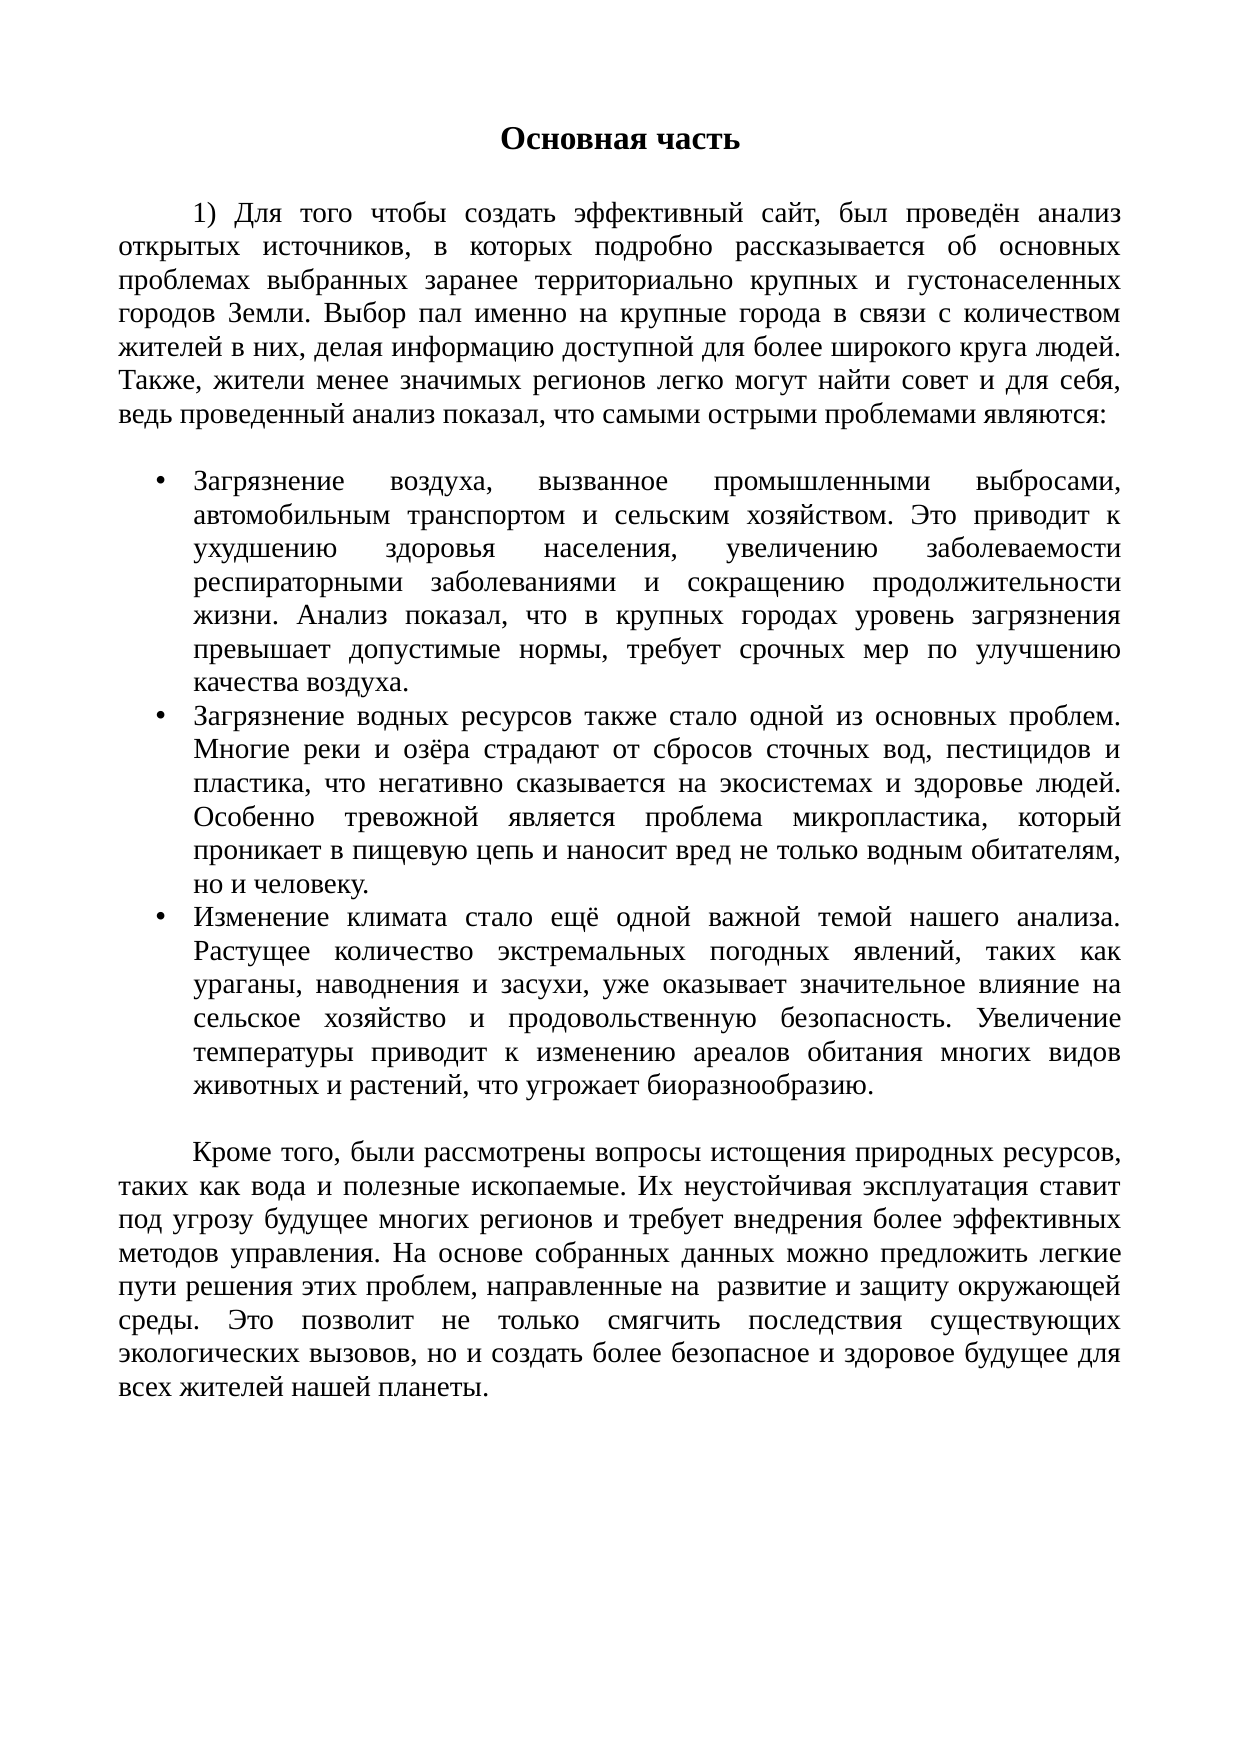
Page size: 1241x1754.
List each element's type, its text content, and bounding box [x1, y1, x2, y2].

list Изменение климата стало ещё одной важной темой нашего анализа. Растущее количество экстремальных погодных явлений, таких как ураганы, наводнения и засухи, уже оказывает значительное влияние на сельское хозяйство и продовольственную безопасность. Увеличение температуры приводит к изменению ареалов обитания многих видов животных и растений, что угрожает биоразнообразию. [156, 899, 1122, 1101]
text Основная часть [118, 118, 1122, 156]
text Кроме того, были рассмотрены вопросы истощения природных ресурсов, таких как вода и полезные ископаемые. Их неустойчивая эксплуатация ставит под угрозу будущее многих регионов и требует внедрения более эффективных методов управления. На основе собранных данных можно предложить легкие пути решения этих проблем, направленные на развитие и защиту окружающей среды. Это позволит не только смягчить последствия существующих экологических вызовов, но и создать более безопасное и здоровое будущее для всех жителей нашей планеты. [118, 1134, 1122, 1403]
text 1) Для того чтобы создать эффективный сайт, был проведён анализ открытых источников, в которых подробно рассказывается об основных проблемах выбранных заранее территориально крупных и густонаселенных городов Земли. Выбор пал именно на крупные города в связи с количеством жителей в них, делая информацию доступной для более широкого круга людей. Также, жители менее значимых регионов легко могут найти совет и для себя, ведь проведенный анализ показал, что самыми острыми проблемами являются: [118, 195, 1122, 429]
list Загрязнение воздуха, вызванное промышленными выбросами, автомобильным транспортом и сельским хозяйством. Это приводит к ухудшению здоровья населения, увеличению заболеваемости респираторными заболеваниями и сокращению продолжительности жизни. Анализ показал, что в крупных городах уровень загрязнения превышает допустимые нормы, требует срочных мер по улучшению качества воздуха. [156, 463, 1122, 698]
list Загрязнение водных ресурсов также стало одной из основных проблем. Многие реки и озёра страдают от сбросов сточных вод, пестицидов и пластика, что негативно сказывается на экосистемах и здоровье людей. Особенно тревожной является проблема микропластика, который проникает в пищевую цепь и наносит вред не только водным обитателям, но и человеку. [156, 698, 1122, 899]
